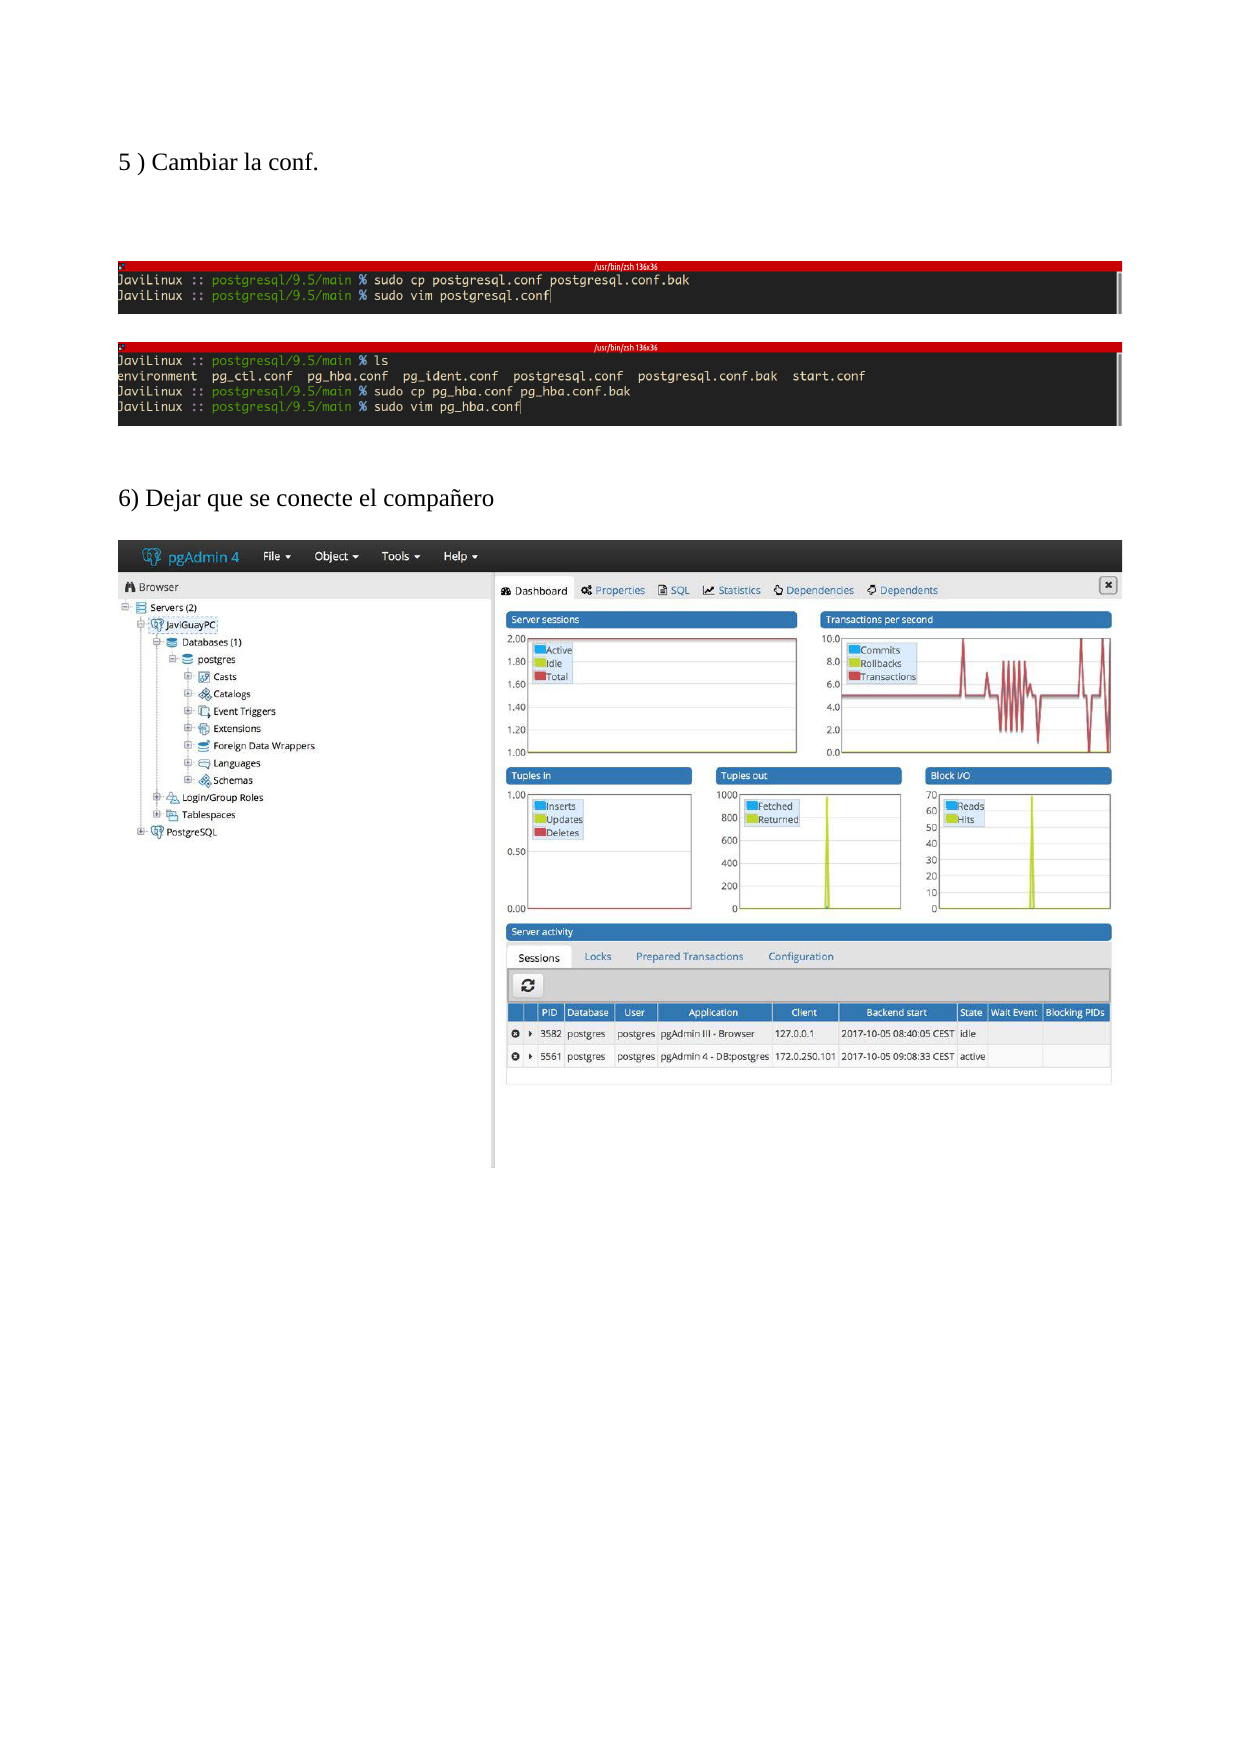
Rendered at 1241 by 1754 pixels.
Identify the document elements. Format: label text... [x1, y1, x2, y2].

picture [118, 261, 1123, 314]
picture [118, 342, 1123, 426]
text 5 ) Cambiar la conf. [118, 147, 1122, 176]
picture [118, 540, 1123, 1168]
text 6) Dejar que se conecte el compañero [118, 483, 1122, 512]
